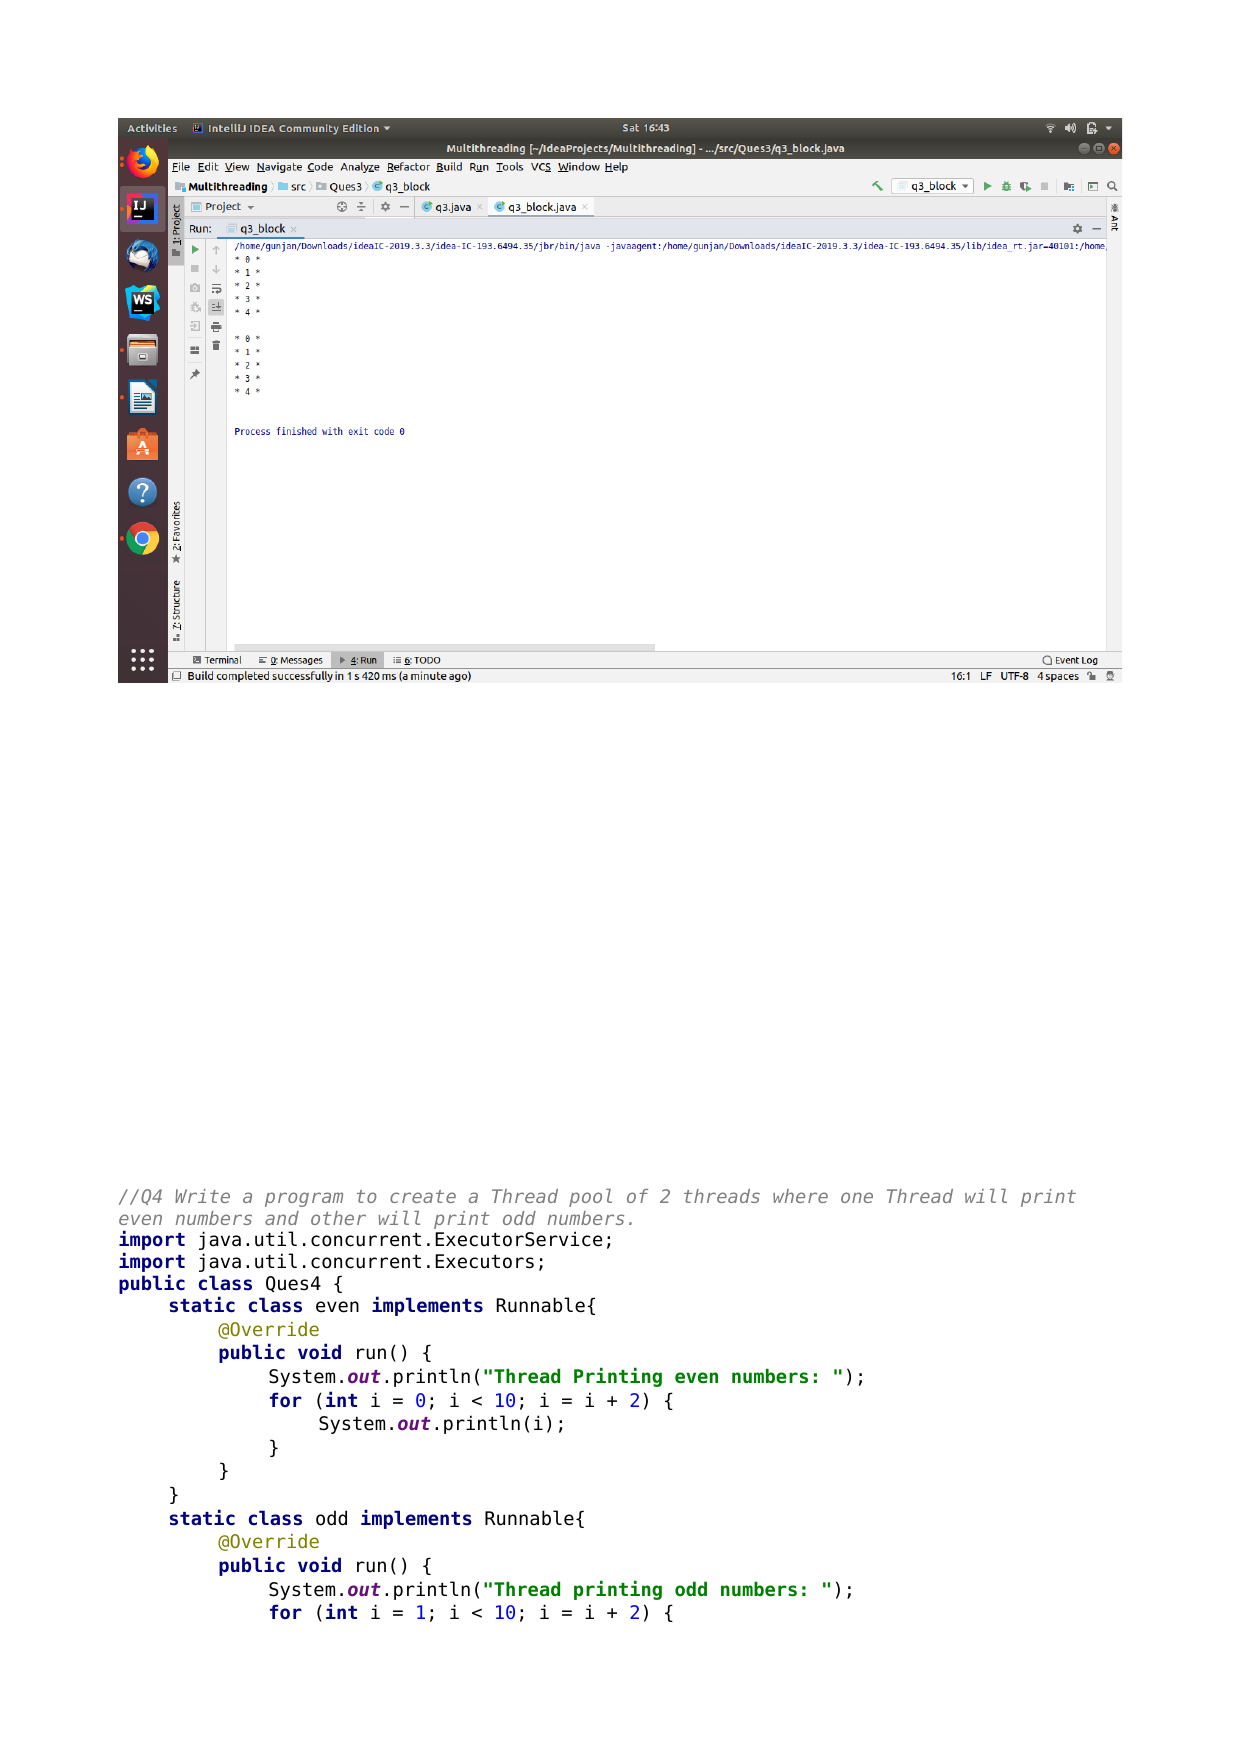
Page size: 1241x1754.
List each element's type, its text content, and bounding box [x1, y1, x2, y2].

text System.out.println("Thread printing odd numbers: "); [118, 1579, 1122, 1602]
picture [118, 118, 1123, 683]
text public class Ques4 { [118, 1273, 1122, 1295]
text } [118, 1437, 1122, 1461]
text } [118, 1484, 1122, 1508]
text public void run() { [118, 1555, 1122, 1579]
text @Override [118, 1531, 1122, 1555]
text for (int i = 0; i < 10; i = i + 2) { [118, 1389, 1122, 1413]
text public void run() { [118, 1342, 1122, 1366]
text } [118, 1461, 1122, 1484]
text static class odd implements Runnable{ [118, 1508, 1122, 1531]
text static class even implements Runnable{ [118, 1295, 1122, 1319]
text for (int i = 1; i < 10; i = i + 2) { [118, 1602, 1122, 1626]
text //Q4 Write a program to create a Thread pool of 2 threads where one Thread will print even numbers and other will print odd numbers. [118, 1186, 1122, 1229]
text import java.util.concurrent.ExecutorService; [118, 1229, 1122, 1251]
text @Override [118, 1319, 1122, 1342]
text import java.util.concurrent.Executors; [118, 1251, 1122, 1273]
text System.out.println(i); [118, 1413, 1122, 1437]
text System.out.println("Thread Printing even numbers: "); [118, 1366, 1122, 1389]
